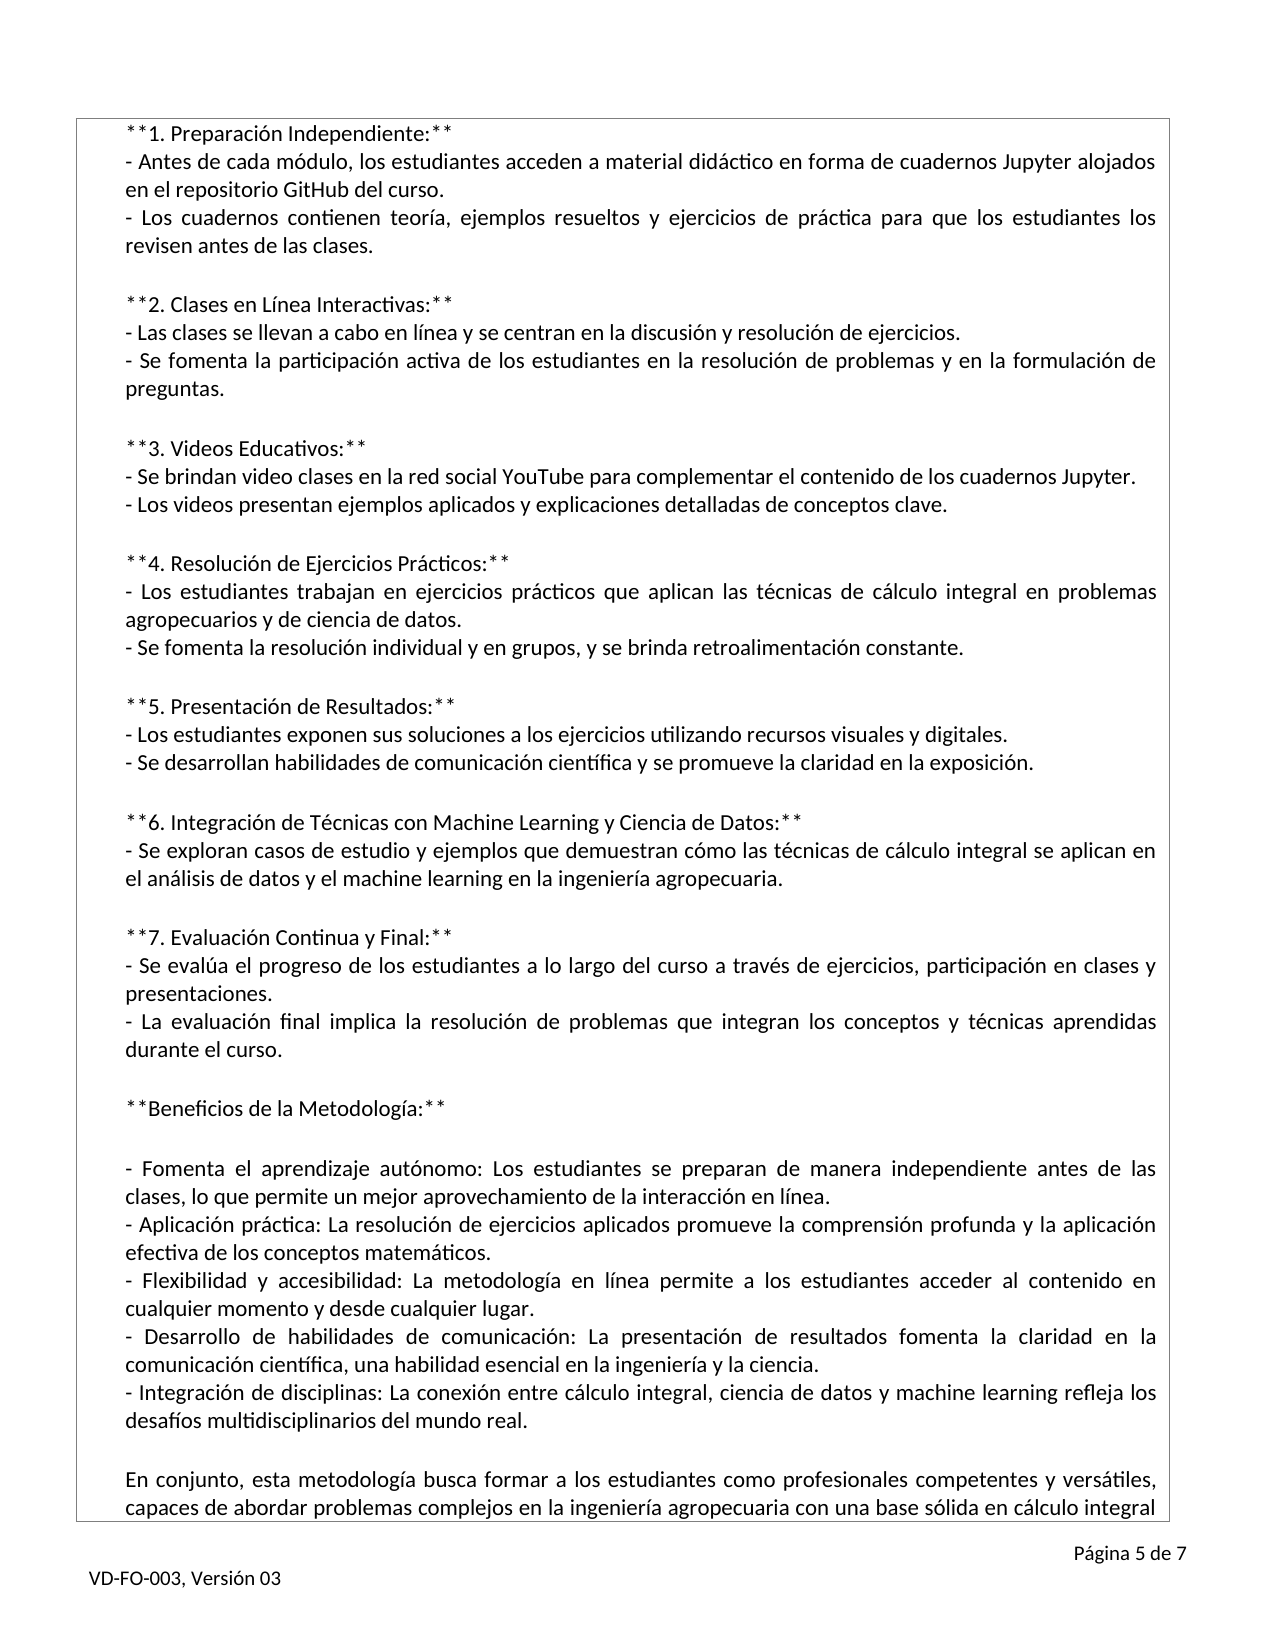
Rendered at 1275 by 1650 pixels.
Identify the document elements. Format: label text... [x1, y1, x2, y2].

table_cell **1. Preparación Independiente:** - Antes de cada módulo, los estudiantes acceden a material didáctico en forma de cuadernos Jupyter alojados en el repositorio GitHub del curso. - Los cuadernos contienen teoría, ejemplos resueltos y ejercicios de práctica para que los estudiantes los revisen antes de las clases. **2. Clases en Línea Interactivas:** - Las clases se llevan a cabo en línea y se centran en la discusión y resolución de ejercicios. - Se fomenta la participación activa de los estudiantes en la resolución de problemas y en la formulación de preguntas. **3. Videos Educativos:** - Se brindan video clases en la red social YouTube para complementar el contenido de los cuadernos Jupyter. - Los videos presentan ejemplos aplicados y explicaciones detalladas de conceptos clave. **4. Resolución de Ejercicios Prácticos:** - Los estudiantes trabajan en ejercicios prácticos que aplican las técnicas de cálculo integral en problemas agropecuarios y de ciencia de datos. - Se fomenta la resolución individual y en grupos, y se brinda retroalimentación constante. **5. Presentación de Resultados:** - Los estudiantes exponen sus soluciones a los ejercicios utilizando recursos visuales y digitales. - Se desarrollan habilidades de comunicación científica y se promueve la claridad en la exposición. **6. Integración de Técnicas con Machine Learning y Ciencia de Datos:** - Se exploran casos de estudio y ejemplos que demuestran cómo las técnicas de cálculo integral se aplican en el análisis de datos y el machine learning en la ingeniería agropecuaria. **7. Evaluación Continua y Final:** - Se evalúa el progreso de los estudiantes a lo largo del curso a través de ejercicios, participación en clases y presentaciones. - La evaluación final implica la resolución de problemas que integran los conceptos y técnicas aprendidas durante el curso. **Beneficios de la Metodología:** - Fomenta el aprendizaje autónomo: Los estudiantes se preparan de manera independiente antes de las clases, lo que permite un mejor aprovechamiento de la interacción en línea. - Aplicación práctica: La resolución de ejercicios aplicados promueve la comprensión profunda y la aplicación efectiva de los conceptos matemáticos. - Flexibilidad y accesibilidad: La metodología en línea permite a los estudiantes acceder al contenido en cualquier momento y desde cualquier lugar. - Desarrollo de habilidades de comunicación: La presentación de resultados fomenta la claridad en la comunicación científica, una habilidad esencial en la ingeniería y la ciencia. - Integración de disciplinas: La conexión entre cálculo integral, ciencia de datos y machine learning refleja los desafíos multidisciplinarios del mundo real. En conjunto, esta metodología busca formar a los estudiantes como profesionales competentes y versátiles, capaces de abordar problemas complejos en la ingeniería agropecuaria con una base sólida en cálculo integral [77, 119, 1169, 1521]
